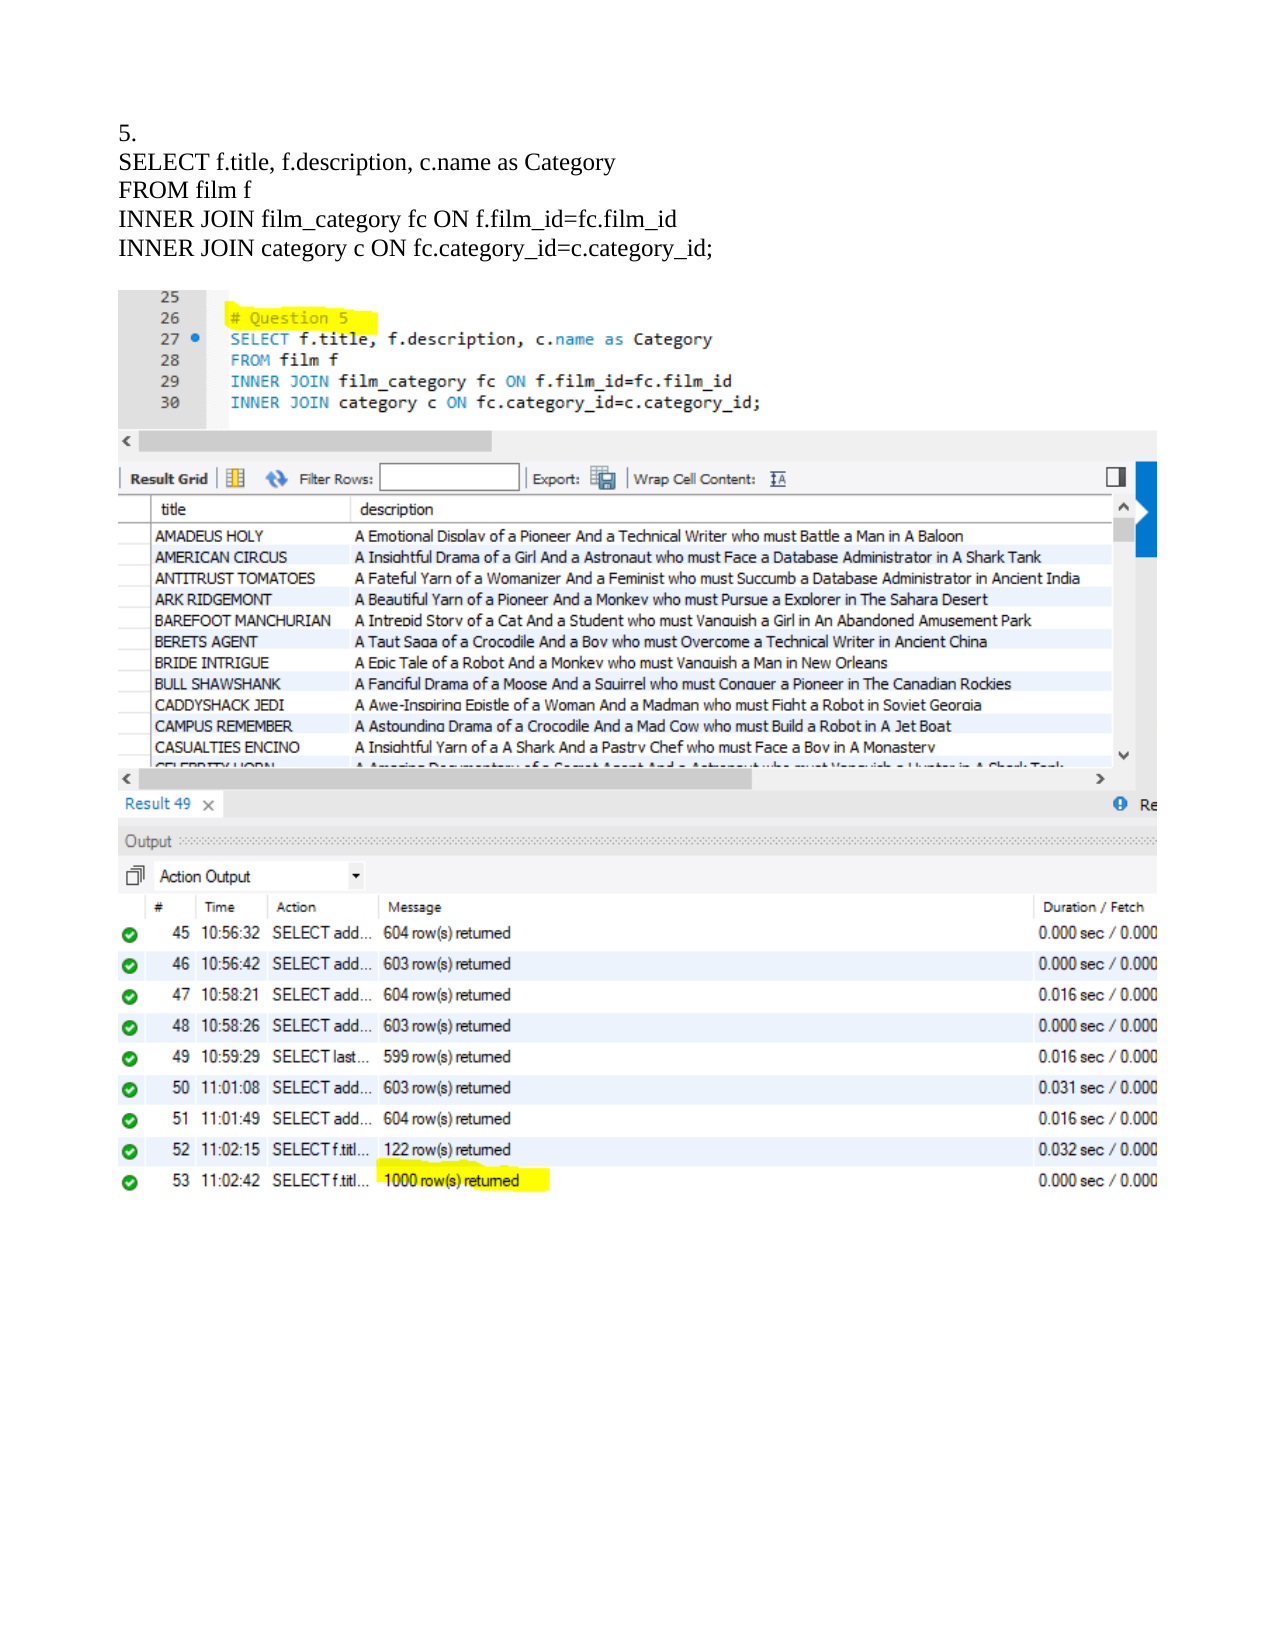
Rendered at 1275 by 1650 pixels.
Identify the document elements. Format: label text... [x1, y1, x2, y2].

text 5. [118, 118, 1157, 147]
text SELECT f.title, f.description, c.name as Category FROM film f INNER JOIN film_category fc ON f.film_id=fc.film_id INNER JOIN category c ON fc.category_id=c.category_id; [118, 147, 1157, 262]
picture [118, 290, 1157, 1202]
